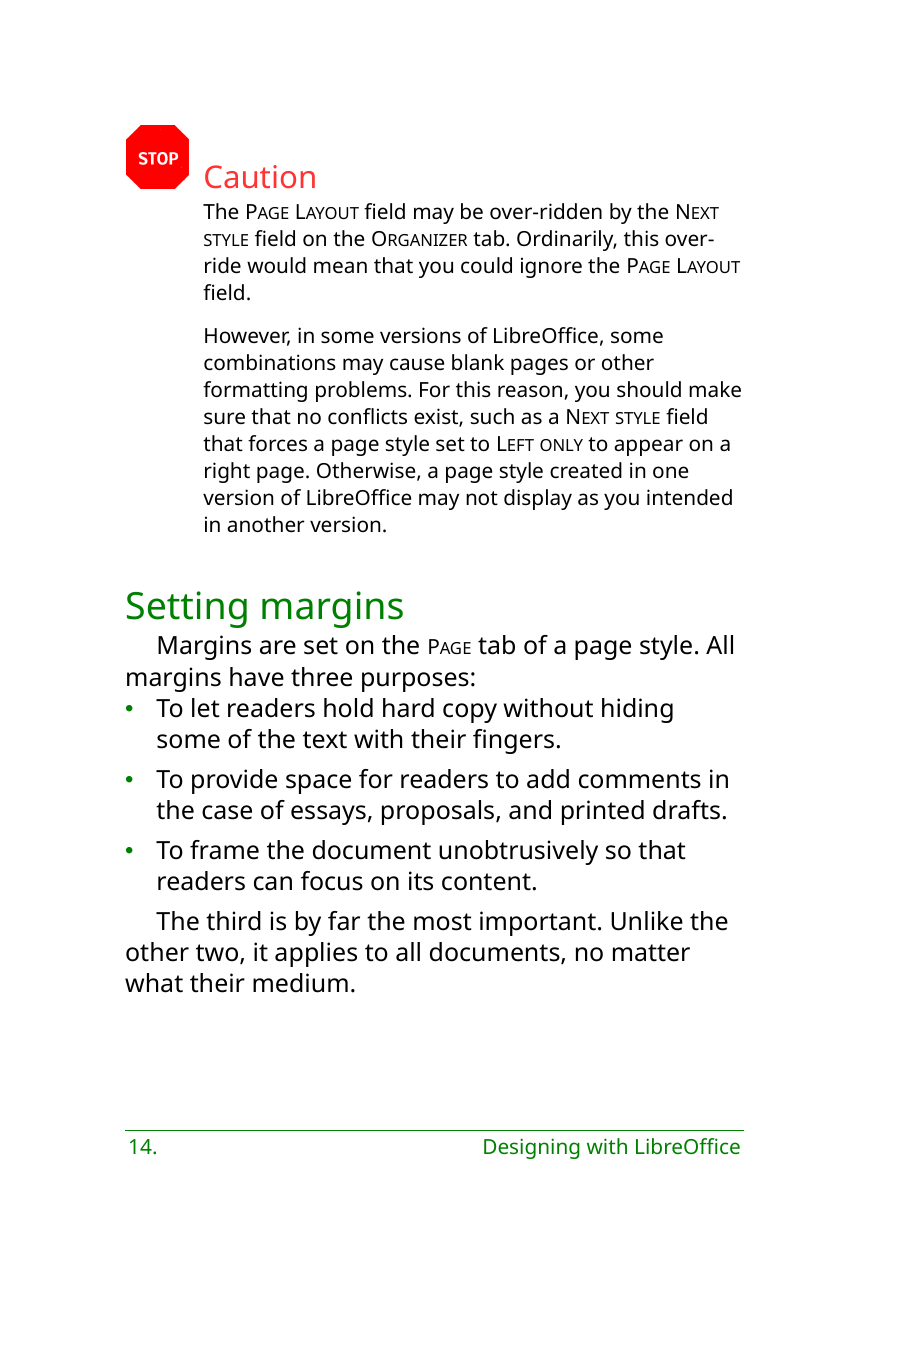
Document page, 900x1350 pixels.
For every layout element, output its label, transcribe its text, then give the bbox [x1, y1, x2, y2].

picture [126, 125, 189, 189]
list To frame the document unobtrusively so that readers can focus on its content. [125, 834, 744, 897]
list To provide space for readers to add comments in the case of essays, proposals, and printed drafts. [125, 763, 744, 826]
text Margins are set on the Page tab of a page style. All margins have three purposes: [125, 630, 744, 692]
list To let readers hold hard copy without hiding some of the text with their fingers. [125, 692, 744, 755]
subtitle Setting margins [125, 579, 744, 630]
text The Page Layout field may be over-ridden by the Next style field on the Organizer tab. Ordinarily, this over-ride would mean that you could ignore the Page Layout field. [203, 198, 744, 306]
text The third is by far the most important. Unlike the other two, it applies to all documents, no matter what their medium. [125, 905, 744, 999]
text However, in some versions of LibreOffice, some combinations may cause blank pages or other formatting problems. For this reason, you should make sure that no conflicts exist, such as a Next style field that forces a page style set to Left only to appear on a right page. Otherwise, a page style created in one version of LibreOffice may not display as you intended in another version. [203, 322, 744, 538]
list Caution [125, 125, 744, 198]
